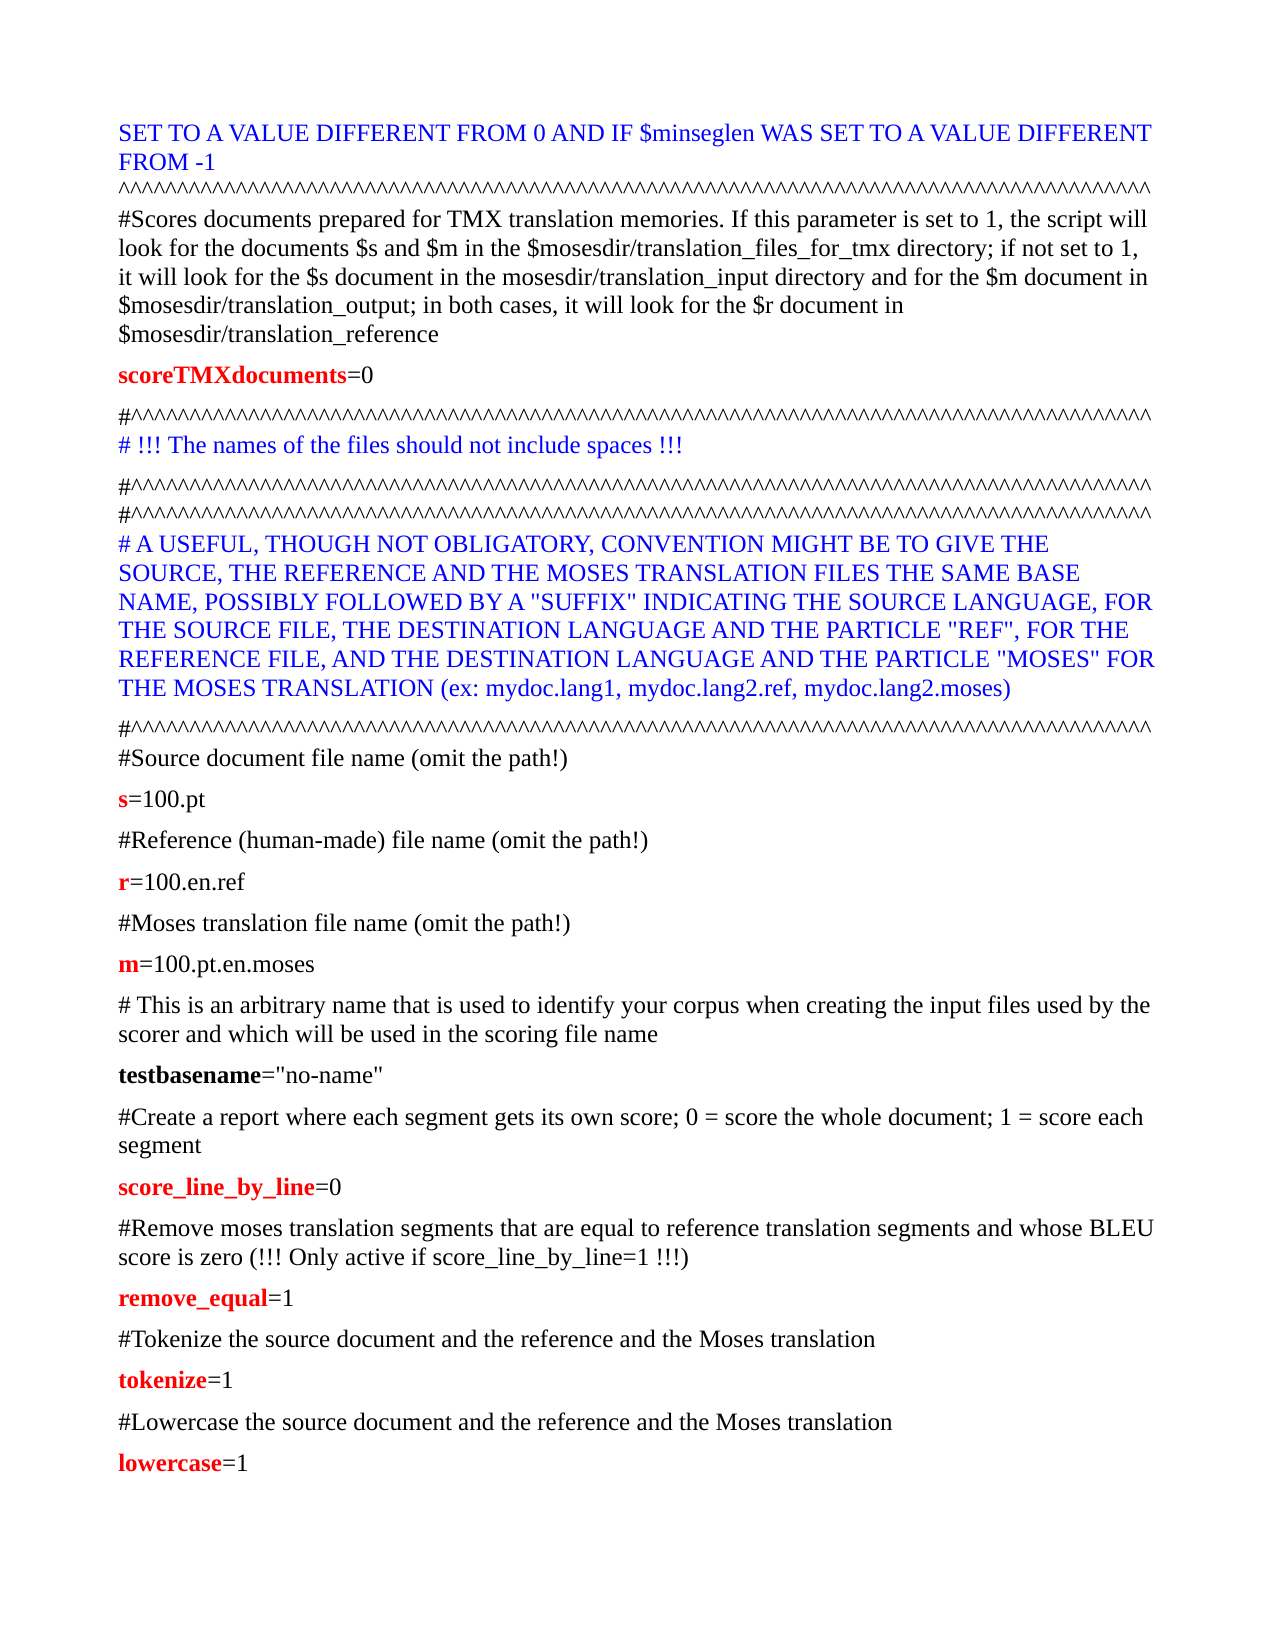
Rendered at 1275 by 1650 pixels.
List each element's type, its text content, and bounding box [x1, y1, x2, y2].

text #^^^^^^^^^^^^^^^^^^^^^^^^^^^^^^^^^^^^^^^^^^^^^^^^^^^^^^^^^^^^^^^^^^^^^^^^^^^^^^^^^^^^^^^#^^^^^^^^^^^^^^^^^^^^^^^^^^^^^^^^^^^^^^^^^^^^^^^^^^^^^^^^^^^^^^^^^^^^^^^^^^^^^^^^^^^^^^^# A USEFUL, THOUGH NOT OBLIGATORY, CONVENTION MIGHT BE TO GIVE THE SOURCE, THE REFERENCE AND THE MOSES TRANSLATION FILES THE SAME BASE NAME, POSSIBLY FOLLOWED BY A "SUFFIX" INDICATING THE SOURCE LANGUAGE, FOR THE SOURCE FILE, THE DESTINATION LANGUAGE AND THE PARTICLE "REF", FOR THE REFERENCE FILE, AND THE DESTINATION LANGUAGE AND THE PARTICLE "MOSES" FOR THE MOSES TRANSLATION (ex: mydoc.lang1, mydoc.lang2.ref, mydoc.lang2.moses) [118, 472, 1157, 702]
text tokenize=1 [118, 1366, 1157, 1394]
text #Create a report where each segment gets its own score; 0 = score the whole document; 1 = score each segment [118, 1102, 1157, 1159]
text scoreTMXdocuments=0 [118, 361, 1157, 389]
text s=100.pt [118, 784, 1157, 813]
text testbasename="no-name" [118, 1061, 1157, 1089]
text SET TO A VALUE DIFFERENT FROM 0 AND IF $minseglen WAS SET TO A VALUE DIFFERENT FROM -1 ^^^^^^^^^^^^^^^^^^^^^^^^^^^^^^^^^^^^^^^^^^^^^^^^^^^^^^^^^^^^^^^^^^^^^^^^^^^^^^^^^^^^^^^^#Scores documents prepared for TMX translation memories. If this parameter is set to 1, the script will look for the documents $s and $m in the $mosesdir/translation_files_for_tmx directory; if not set to 1, it will look for the $s document in the mosesdir/translation_input directory and for the $m document in $mosesdir/translation_output; in both cases, it will look for the $r document in $mosesdir/translation_reference [118, 118, 1157, 348]
text #Lowercase the source document and the reference and the Moses translation [118, 1407, 1157, 1436]
text #^^^^^^^^^^^^^^^^^^^^^^^^^^^^^^^^^^^^^^^^^^^^^^^^^^^^^^^^^^^^^^^^^^^^^^^^^^^^^^^^^^^^^^^#Source document file name (omit the path!) [118, 714, 1157, 772]
text lowercase=1 [118, 1448, 1157, 1477]
text #^^^^^^^^^^^^^^^^^^^^^^^^^^^^^^^^^^^^^^^^^^^^^^^^^^^^^^^^^^^^^^^^^^^^^^^^^^^^^^^^^^^^^^^# !!! The names of the files should not include spaces !!! [118, 402, 1157, 459]
text #Remove moses translation segments that are equal to reference translation segments and whose BLEU score is zero (!!! Only active if score_line_by_line=1 !!!) [118, 1213, 1157, 1271]
text remove_equal=1 [118, 1283, 1157, 1312]
text #Reference (human-made) file name (omit the path!) [118, 826, 1157, 854]
text r=100.en.ref [118, 867, 1157, 896]
text #Moses translation file name (omit the path!) [118, 908, 1157, 937]
text # This is an arbitrary name that is used to identify your corpus when creating the input files used by the scorer and which will be used in the scoring file name [118, 991, 1157, 1048]
text #Tokenize the source document and the reference and the Moses translation [118, 1324, 1157, 1353]
text score_line_by_line=0 [118, 1172, 1157, 1201]
text m=100.pt.en.moses [118, 949, 1157, 978]
